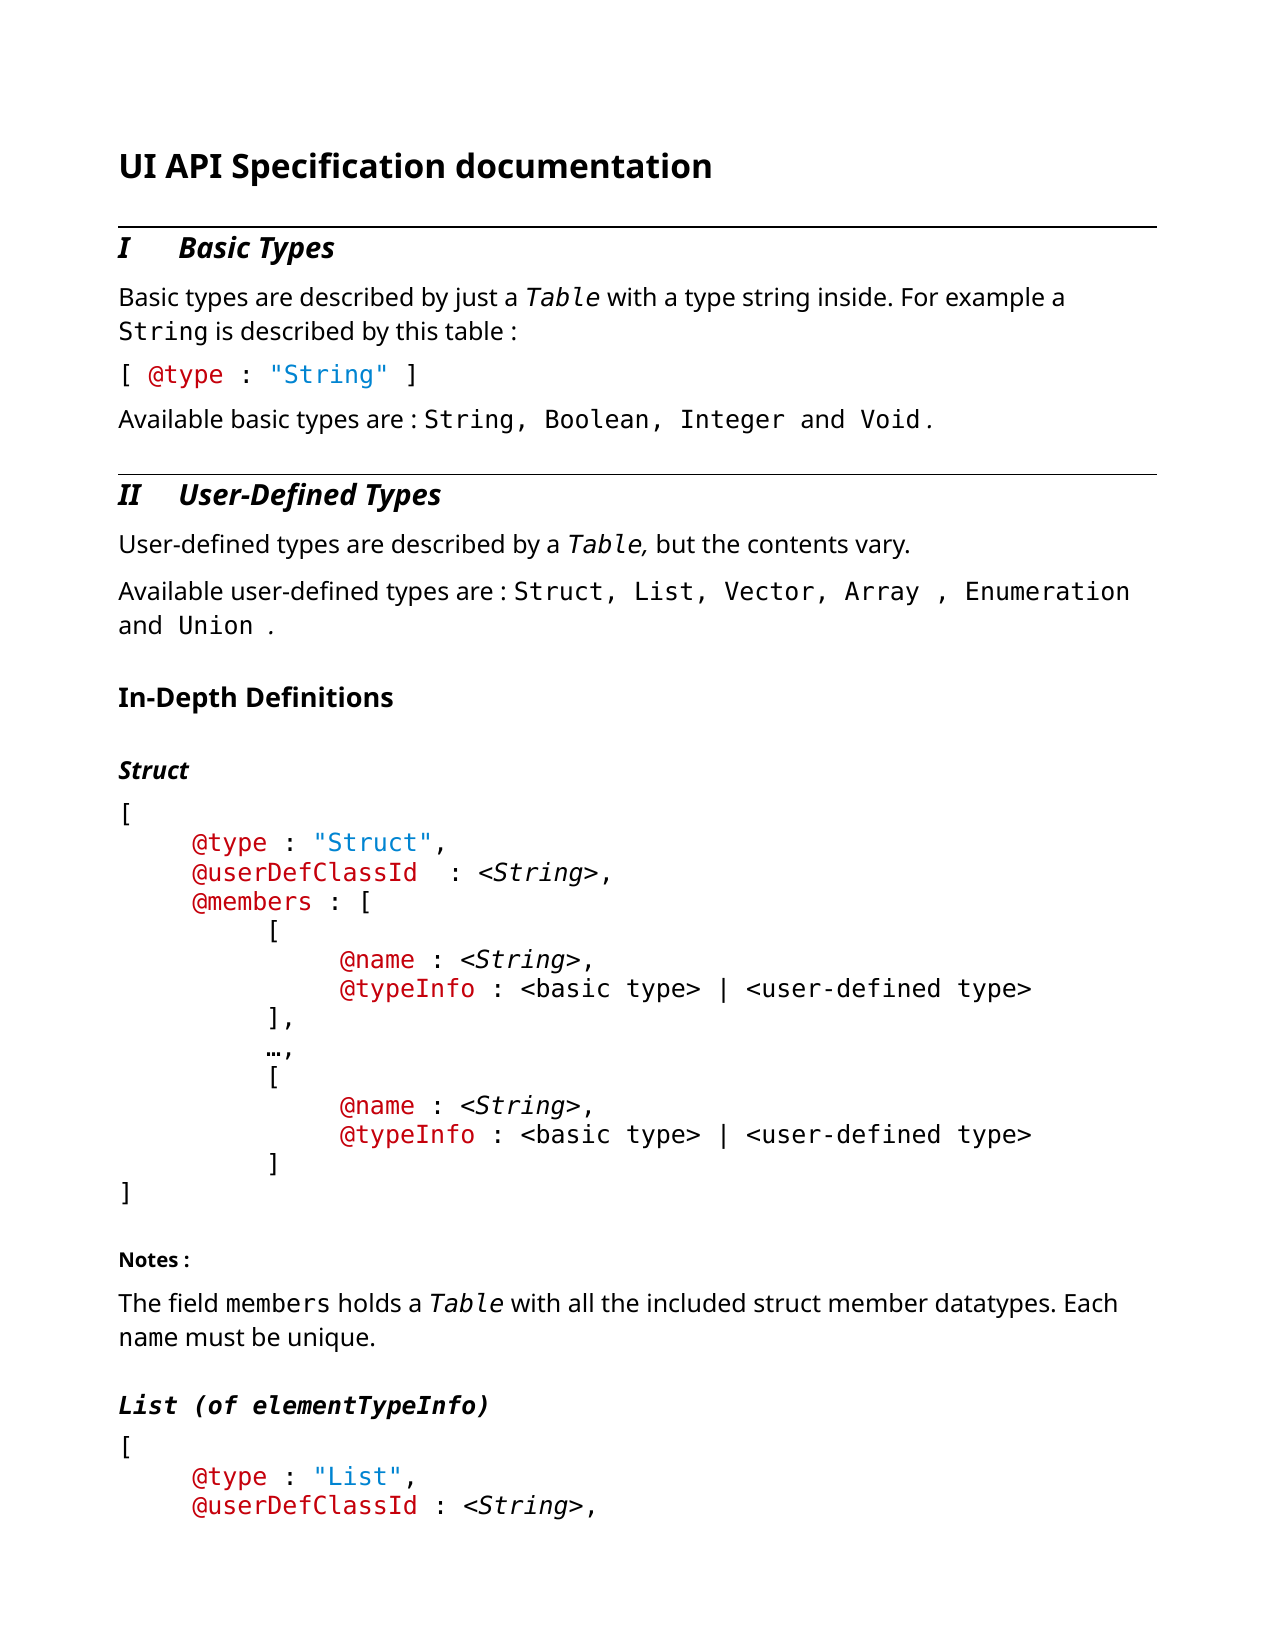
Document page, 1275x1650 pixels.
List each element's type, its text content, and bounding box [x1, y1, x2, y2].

subtitle UI API Specification documentation [118, 143, 1157, 189]
subtitle Struct [118, 753, 1157, 787]
subtitle Notes : [118, 1245, 1157, 1273]
text [ @type : "List", @userDefClassId : <String>, [118, 1433, 1157, 1520]
text Basic types are described by just a Table with a type string inside. For example a String is described by this table : [118, 279, 1157, 348]
text [ @type : "Struct", @userDefClassId : <String>, @members : [ [ @name : <String>, @typeInfo : <basic type> | <user-defined type> ], …, [ @name : <String>, @typeInfo : <basic type> | <user-defined type> ] ] [118, 799, 1157, 1208]
subtitle User-Defined Types [118, 475, 1157, 514]
text Available user-defined types are : Struct, List, Vector, Array , Enumeration and Union . [118, 573, 1157, 641]
text Available basic types are : String, Boolean, Integer and Void . [118, 402, 1157, 436]
text User-defined types are described by a Table, but the contents vary. [118, 527, 1157, 561]
text [ @type : "String" ] [118, 360, 1157, 389]
subtitle List (of elementTypeInfo) [118, 1391, 1157, 1420]
subtitle In-Depth Definitions [118, 679, 1157, 716]
text The field members holds a Table with all the included struct member datatypes. Each name must be unique. [118, 1286, 1157, 1354]
subtitle Basic Types [118, 228, 1157, 267]
